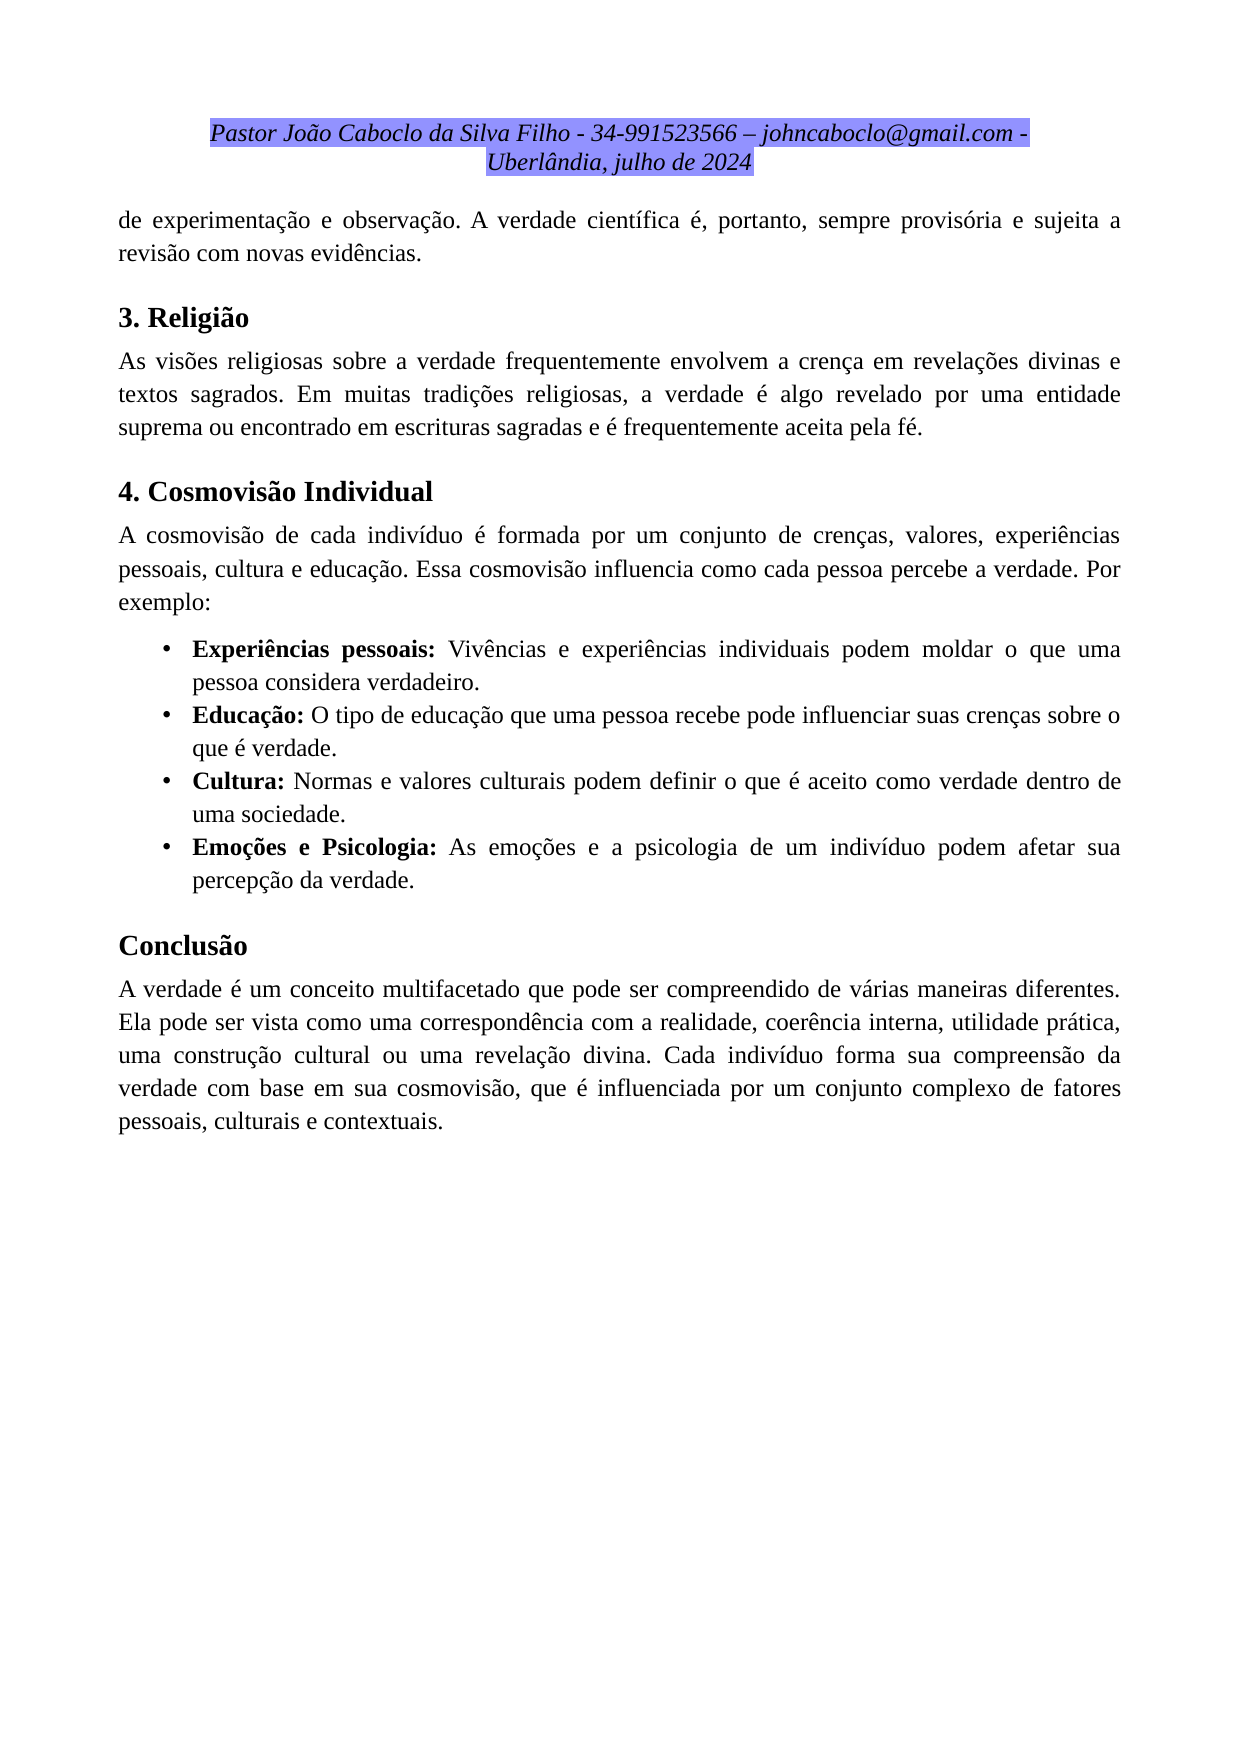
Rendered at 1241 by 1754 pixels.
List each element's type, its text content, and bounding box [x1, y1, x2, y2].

subtitle 4. Cosmovisão Individual [118, 474, 1122, 508]
text de experimentação e observação. A verdade científica é, portanto, sempre provisória e sujeita a revisão com novas evidências. [118, 205, 1122, 267]
list Emoções e Psicologia: As emoções e a psicologia de um indivíduo podem afetar sua percepção da verdade. [162, 832, 1122, 894]
list Cultura: Normas e valores culturais podem definir o que é aceito como verdade dentro de uma sociedade. [162, 766, 1122, 828]
subtitle Conclusão [118, 928, 1122, 961]
list Experiências pessoais: Vivências e experiências individuais podem moldar o que uma pessoa considera verdadeiro. [162, 634, 1122, 696]
text A verdade é um conceito multifacetado que pode ser compreendido de várias maneiras diferentes. Ela pode ser vista como uma correspondência com a realidade, coerência interna, utilidade prática, uma construção cultural ou uma revelação divina. Cada indivíduo forma sua compreensão da verdade com base em sua cosmovisão, que é influenciada por um conjunto complexo de fatores pessoais, culturais e contextuais. [118, 974, 1122, 1134]
text As visões religiosas sobre a verdade frequentemente envolvem a crença em revelações divinas e textos sagrados. Em muitas tradições religiosas, a verdade é algo revelado por uma entidade suprema ou encontrado em escrituras sagradas e é frequentemente aceita pela fé. [118, 346, 1122, 441]
text A cosmovisão de cada indivíduo é formada por um conjunto de crenças, valores, experiências pessoais, cultura e educação. Essa cosmovisão influencia como cada pessoa percebe a verdade. Por exemplo: [118, 521, 1122, 615]
subtitle 3. Religião [118, 300, 1122, 334]
list Educação: O tipo de educação que uma pessoa recebe pode influenciar suas crenças sobre o que é verdade. [162, 700, 1122, 762]
